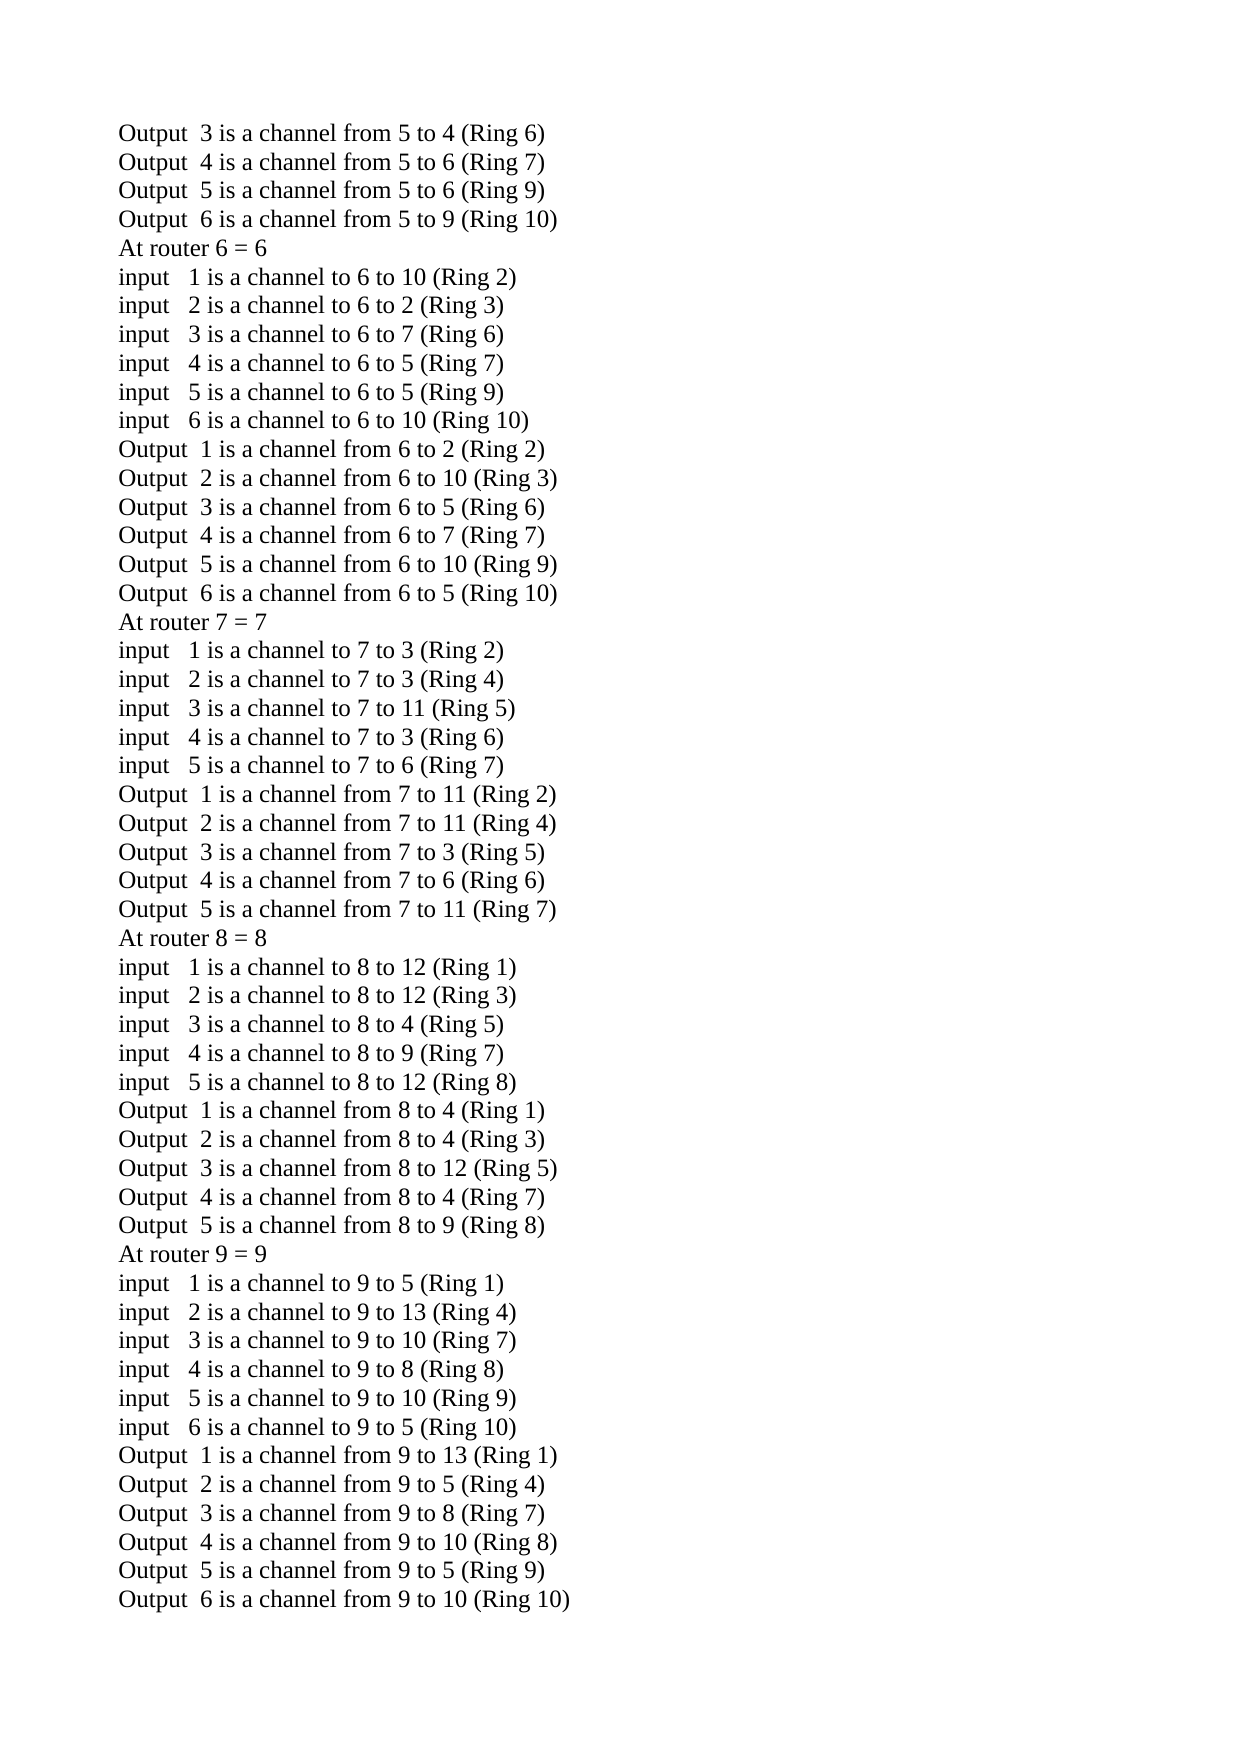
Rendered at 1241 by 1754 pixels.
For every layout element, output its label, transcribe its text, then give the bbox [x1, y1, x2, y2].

text Output 3 is a channel from 5 to 4 (Ring 6) [118, 118, 1122, 147]
text Output 4 is a channel from 6 to 7 (Ring 7) [118, 521, 1122, 549]
text input 1 is a channel to 8 to 12 (Ring 1) [118, 952, 1122, 981]
text input 3 is a channel to 6 to 7 (Ring 6) [118, 319, 1122, 348]
text At router 9 = 9 [118, 1239, 1122, 1268]
text input 5 is a channel to 9 to 10 (Ring 9) [118, 1383, 1122, 1412]
text input 2 is a channel to 7 to 3 (Ring 4) [118, 664, 1122, 693]
text input 2 is a channel to 6 to 2 (Ring 3) [118, 291, 1122, 319]
text input 4 is a channel to 7 to 3 (Ring 6) [118, 722, 1122, 751]
text Output 1 is a channel from 7 to 11 (Ring 2) [118, 779, 1122, 808]
text input 2 is a channel to 8 to 12 (Ring 3) [118, 981, 1122, 1009]
text input 6 is a channel to 6 to 10 (Ring 10) [118, 406, 1122, 434]
text input 5 is a channel to 6 to 5 (Ring 9) [118, 377, 1122, 406]
text input 2 is a channel to 9 to 13 (Ring 4) [118, 1297, 1122, 1326]
text input 1 is a channel to 9 to 5 (Ring 1) [118, 1268, 1122, 1297]
text Output 1 is a channel from 8 to 4 (Ring 1) [118, 1096, 1122, 1124]
text At router 8 = 8 [118, 923, 1122, 952]
text Output 4 is a channel from 8 to 4 (Ring 7) [118, 1182, 1122, 1211]
text Output 6 is a channel from 6 to 5 (Ring 10) [118, 578, 1122, 607]
text input 5 is a channel to 7 to 6 (Ring 7) [118, 751, 1122, 779]
text input 6 is a channel to 9 to 5 (Ring 10) [118, 1412, 1122, 1441]
text Output 3 is a channel from 7 to 3 (Ring 5) [118, 837, 1122, 866]
text Output 3 is a channel from 8 to 12 (Ring 5) [118, 1153, 1122, 1182]
text Output 5 is a channel from 7 to 11 (Ring 7) [118, 894, 1122, 923]
text Output 1 is a channel from 6 to 2 (Ring 2) [118, 434, 1122, 463]
text Output 2 is a channel from 6 to 10 (Ring 3) [118, 463, 1122, 492]
text Output 5 is a channel from 5 to 6 (Ring 9) [118, 176, 1122, 204]
text input 3 is a channel to 7 to 11 (Ring 5) [118, 693, 1122, 722]
text Output 3 is a channel from 9 to 8 (Ring 7) [118, 1498, 1122, 1527]
text Output 2 is a channel from 7 to 11 (Ring 4) [118, 808, 1122, 837]
text input 3 is a channel to 8 to 4 (Ring 5) [118, 1009, 1122, 1038]
text Output 6 is a channel from 5 to 9 (Ring 10) [118, 204, 1122, 233]
text Output 2 is a channel from 8 to 4 (Ring 3) [118, 1124, 1122, 1153]
text input 1 is a channel to 7 to 3 (Ring 2) [118, 636, 1122, 664]
text At router 6 = 6 [118, 233, 1122, 262]
text Output 1 is a channel from 9 to 13 (Ring 1) [118, 1441, 1122, 1469]
text Output 5 is a channel from 9 to 5 (Ring 9) [118, 1556, 1122, 1584]
text Output 4 is a channel from 5 to 6 (Ring 7) [118, 147, 1122, 176]
text Output 3 is a channel from 6 to 5 (Ring 6) [118, 492, 1122, 521]
text Output 6 is a channel from 9 to 10 (Ring 10) [118, 1584, 1122, 1613]
text Output 4 is a channel from 9 to 10 (Ring 8) [118, 1527, 1122, 1556]
text At router 7 = 7 [118, 607, 1122, 636]
text Output 2 is a channel from 9 to 5 (Ring 4) [118, 1469, 1122, 1498]
text Output 5 is a channel from 8 to 9 (Ring 8) [118, 1211, 1122, 1239]
text input 4 is a channel to 9 to 8 (Ring 8) [118, 1354, 1122, 1383]
text input 5 is a channel to 8 to 12 (Ring 8) [118, 1067, 1122, 1096]
text input 4 is a channel to 6 to 5 (Ring 7) [118, 348, 1122, 377]
text input 3 is a channel to 9 to 10 (Ring 7) [118, 1326, 1122, 1354]
text input 1 is a channel to 6 to 10 (Ring 2) [118, 262, 1122, 291]
text input 4 is a channel to 8 to 9 (Ring 7) [118, 1038, 1122, 1067]
text Output 4 is a channel from 7 to 6 (Ring 6) [118, 866, 1122, 894]
text Output 5 is a channel from 6 to 10 (Ring 9) [118, 549, 1122, 578]
